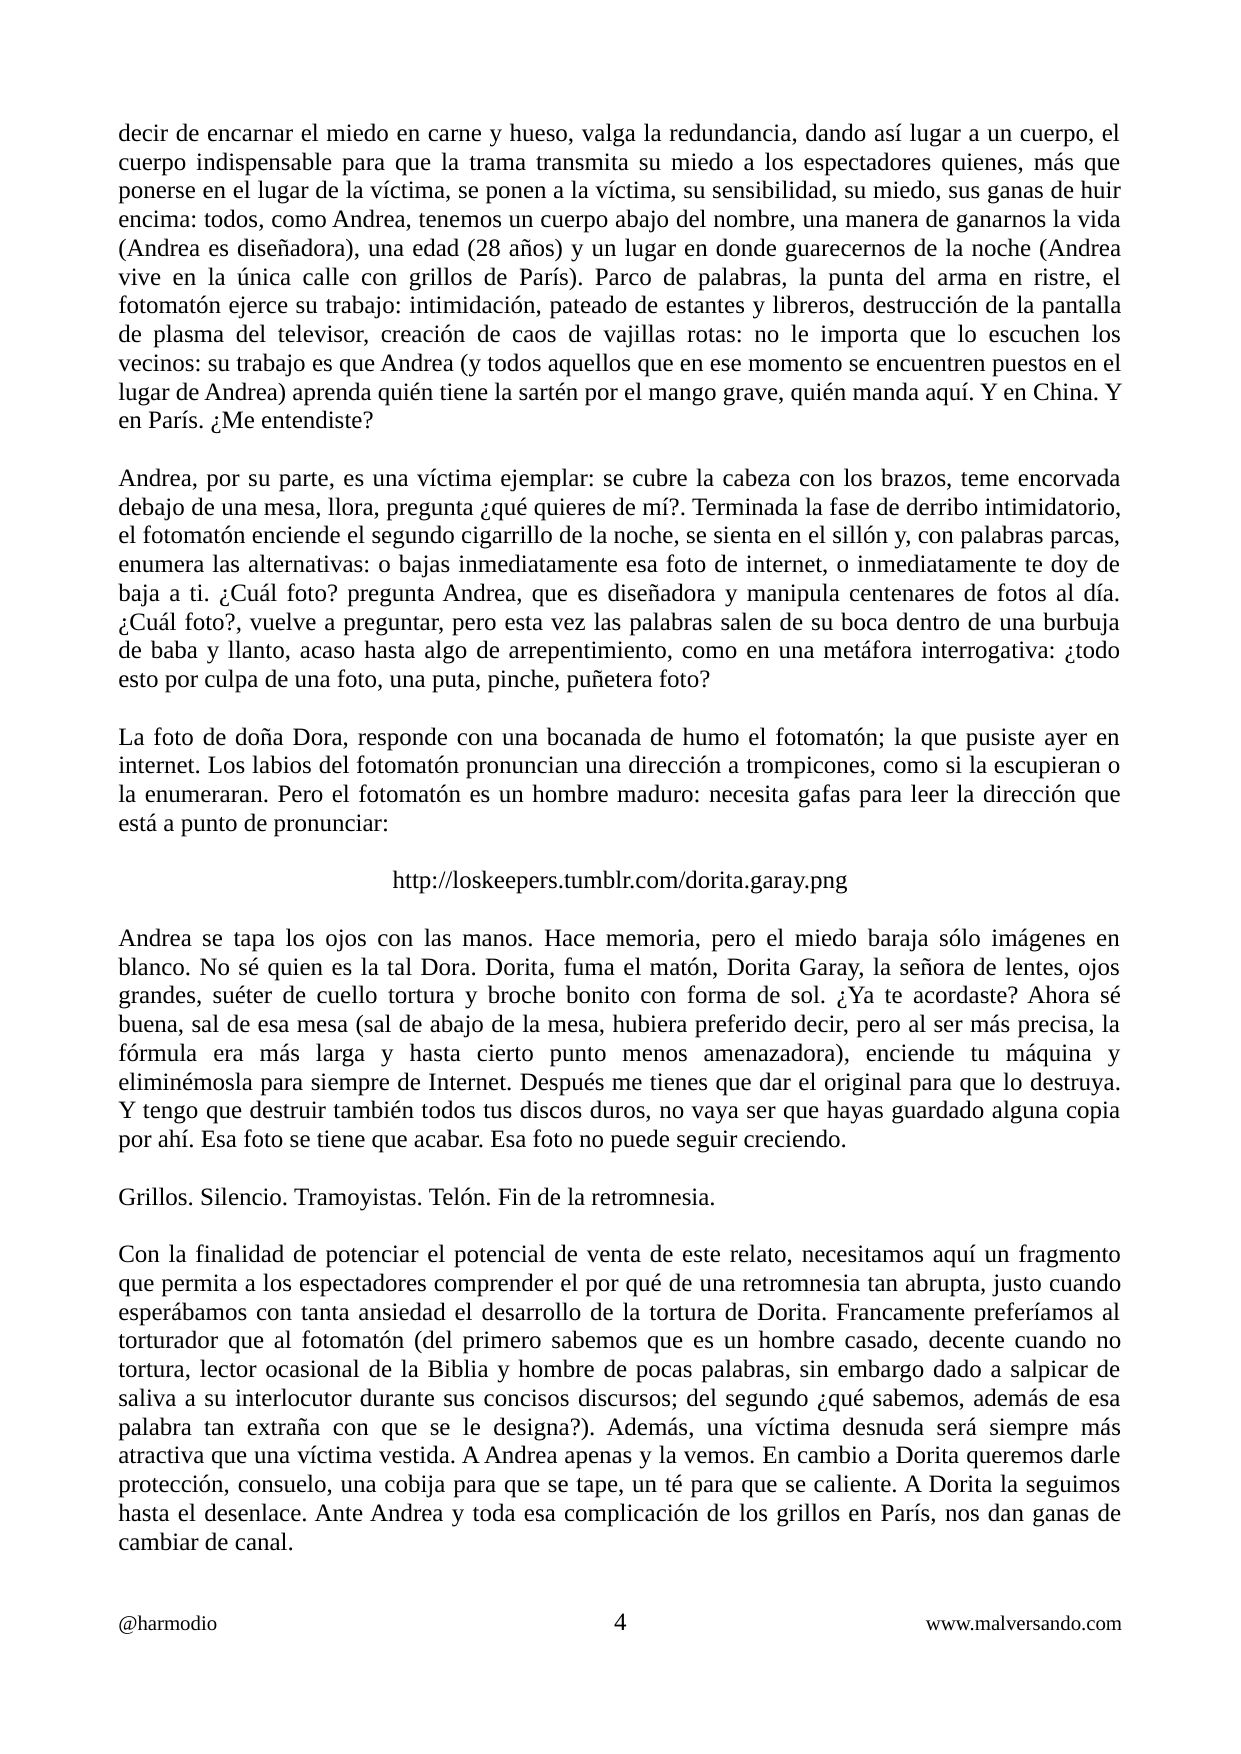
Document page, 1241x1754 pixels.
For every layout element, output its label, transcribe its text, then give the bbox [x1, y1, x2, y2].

text http://loskeepers.tumblr.com/dorita.garay.png [118, 866, 1122, 894]
text Grillos. Silencio. Tramoyistas. Telón. Fin de la retromnesia. [118, 1182, 1122, 1211]
text Andrea se tapa los ojos con las manos. Hace memoria, pero el miedo baraja sólo imágenes en blanco. No sé quien es la tal Dora. Dorita, fuma el matón, Dorita Garay, la señora de lentes, ojos grandes, suéter de cuello tortura y broche bonito con forma de sol. ¿Ya te acordaste? Ahora sé buena, sal de esa mesa (sal de abajo de la mesa, hubiera preferido decir, pero al ser más precisa, la fórmula era más larga y hasta cierto punto menos amenazadora), enciende tu máquina y eliminémosla para siempre de Internet. Después me tienes que dar el original para que lo destruya. Y tengo que destruir también todos tus discos duros, no vaya ser que hayas guardado alguna copia por ahí. Esa foto se tiene que acabar. Esa foto no puede seguir creciendo. [118, 923, 1122, 1153]
text La foto de doña Dora, responde con una bocanada de humo el fotomatón; la que pusiste ayer en internet. Los labios del fotomatón pronuncian una dirección a trompicones, como si la escupieran o la enumeraran. Pero el fotomatón es un hombre maduro: necesita gafas para leer la dirección que está a punto de pronunciar: [118, 722, 1122, 837]
text Andrea, por su parte, es una víctima ejemplar: se cubre la cabeza con los brazos, teme encorvada debajo de una mesa, llora, pregunta ¿qué quieres de mí?. Terminada la fase de derribo intimidatorio, el fotomatón enciende el segundo cigarrillo de la noche, se sienta en el sillón y, con palabras parcas, enumera las alternativas: o bajas inmediatamente esa foto de internet, o inmediatamente te doy de baja a ti. ¿Cuál foto? pregunta Andrea, que es diseñadora y manipula centenares de fotos al día. ¿Cuál foto?, vuelve a preguntar, pero esta vez las palabras salen de su boca dentro de una burbuja de baba y llanto, acaso hasta algo de arrepentimiento, como en una metáfora interrogativa: ¿todo esto por culpa de una foto, una puta, pinche, puñetera foto? [118, 463, 1122, 693]
text decir de encarnar el miedo en carne y hueso, valga la redundancia, dando así lugar a un cuerpo, el cuerpo indispensable para que la trama transmita su miedo a los espectadores quienes, más que ponerse en el lugar de la víctima, se ponen a la víctima, su sensibilidad, su miedo, sus ganas de huir encima: todos, como Andrea, tenemos un cuerpo abajo del nombre, una manera de ganarnos la vida (Andrea es diseñadora), una edad (28 años) y un lugar en donde guarecernos de la noche (Andrea vive en la única calle con grillos de París). Parco de palabras, la punta del arma en ristre, el fotomatón ejerce su trabajo: intimidación, pateado de estantes y libreros, destrucción de la pantalla de plasma del televisor, creación de caos de vajillas rotas: no le importa que lo escuchen los vecinos: su trabajo es que Andrea (y todos aquellos que en ese momento se encuentren puestos en el lugar de Andrea) aprenda quién tiene la sartén por el mango grave, quién manda aquí. Y en China. Y en París. ¿Me entendiste? [118, 118, 1122, 434]
text Con la finalidad de potenciar el potencial de venta de este relato, necesitamos aquí un fragmento que permita a los espectadores comprender el por qué de una retromnesia tan abrupta, justo cuando esperábamos con tanta ansiedad el desarrollo de la tortura de Dorita. Francamente preferíamos al torturador que al fotomatón (del primero sabemos que es un hombre casado, decente cuando no tortura, lector ocasional de la Biblia y hombre de pocas palabras, sin embargo dado a salpicar de saliva a su interlocutor durante sus concisos discursos; del segundo ¿qué sabemos, además de esa palabra tan extraña con que se le designa?). Además, una víctima desnuda será siempre más atractiva que una víctima vestida. A Andrea apenas y la vemos. En cambio a Dorita queremos darle protección, consuelo, una cobija para que se tape, un té para que se caliente. A Dorita la seguimos hasta el desenlace. Ante Andrea y toda esa complicación de los grillos en París, nos dan ganas de cambiar de canal. [118, 1239, 1122, 1556]
